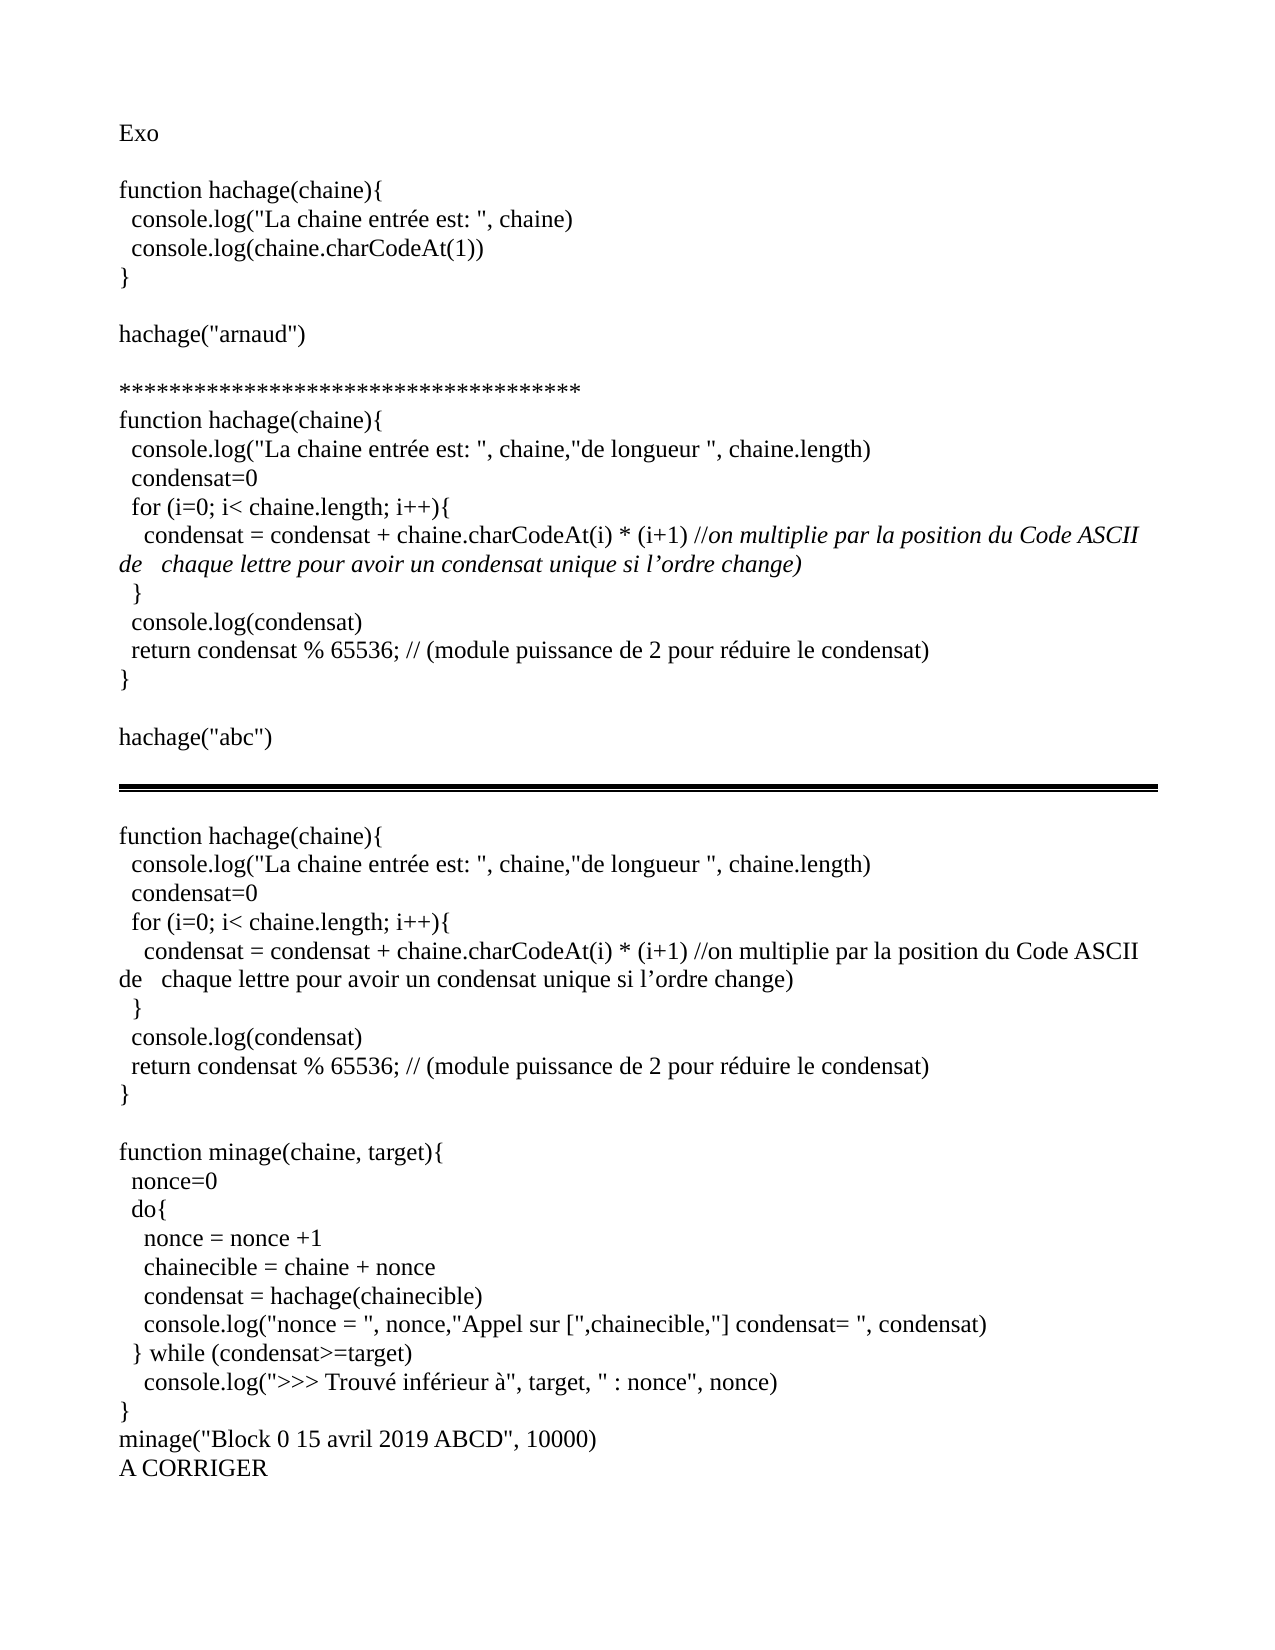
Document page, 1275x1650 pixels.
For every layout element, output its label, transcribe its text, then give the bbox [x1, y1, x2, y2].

text condensat=0 [119, 463, 1158, 492]
text function hachage(chaine){ [119, 821, 1158, 849]
text for (i=0; i< chaine.length; i++){ [119, 907, 1158, 936]
text hachage("arnaud") [119, 319, 1158, 348]
text } [119, 664, 1158, 693]
text console.log(">>> Trouvé inférieur à", target, " : nonce", nonce) [119, 1367, 1158, 1396]
text Exo [119, 118, 1158, 147]
text minage("Block 0 15 avril 2019 ABCD", 10000) [119, 1424, 1158, 1453]
text chainecible = chaine + nonce [119, 1252, 1158, 1281]
text function minage(chaine, target){ [119, 1137, 1158, 1166]
text condensat = hachage(chainecible) [119, 1281, 1158, 1309]
text } while (condensat>=target) [119, 1338, 1158, 1367]
text console.log(condensat) [119, 1022, 1158, 1051]
text condensat = condensat + chaine.charCodeAt(i) * (i+1) //on multiplie par la position du Code ASCII de chaque lettre pour avoir un condensat unique si l’ordre change) [119, 521, 1158, 578]
text console.log("La chaine entrée est: ", chaine,"de longueur ", chaine.length) [119, 849, 1158, 878]
text console.log("nonce = ", nonce,"Appel sur [",chainecible,"] condensat= ", condensat) [119, 1309, 1158, 1338]
text console.log("La chaine entrée est: ", chaine) [119, 204, 1158, 233]
text nonce = nonce +1 [119, 1223, 1158, 1252]
text condensat = condensat + chaine.charCodeAt(i) * (i+1) //on multiplie par la position du Code ASCII de chaque lettre pour avoir un condensat unique si l’ordre change) [119, 936, 1158, 993]
text } [119, 1396, 1158, 1424]
text hachage("abc") [119, 722, 1158, 751]
text function hachage(chaine){ [119, 406, 1158, 434]
text } [119, 1079, 1158, 1108]
text do{ [119, 1194, 1158, 1223]
text condensat=0 [119, 878, 1158, 907]
text return condensat % 65536; // (module puissance de 2 pour réduire le condensat) [119, 636, 1158, 664]
text } [119, 993, 1158, 1022]
text } [119, 262, 1158, 291]
text console.log(chaine.charCodeAt(1)) [119, 233, 1158, 262]
text function hachage(chaine){ [119, 176, 1158, 204]
text nonce=0 [119, 1166, 1158, 1194]
text A CORRIGER [119, 1453, 1158, 1482]
text console.log(condensat) [119, 607, 1158, 636]
text } [119, 578, 1158, 607]
text console.log("La chaine entrée est: ", chaine,"de longueur ", chaine.length) [119, 434, 1158, 463]
text for (i=0; i< chaine.length; i++){ [119, 492, 1158, 521]
text return condensat % 65536; // (module puissance de 2 pour réduire le condensat) [119, 1051, 1158, 1079]
text ************************************* [119, 377, 1158, 406]
